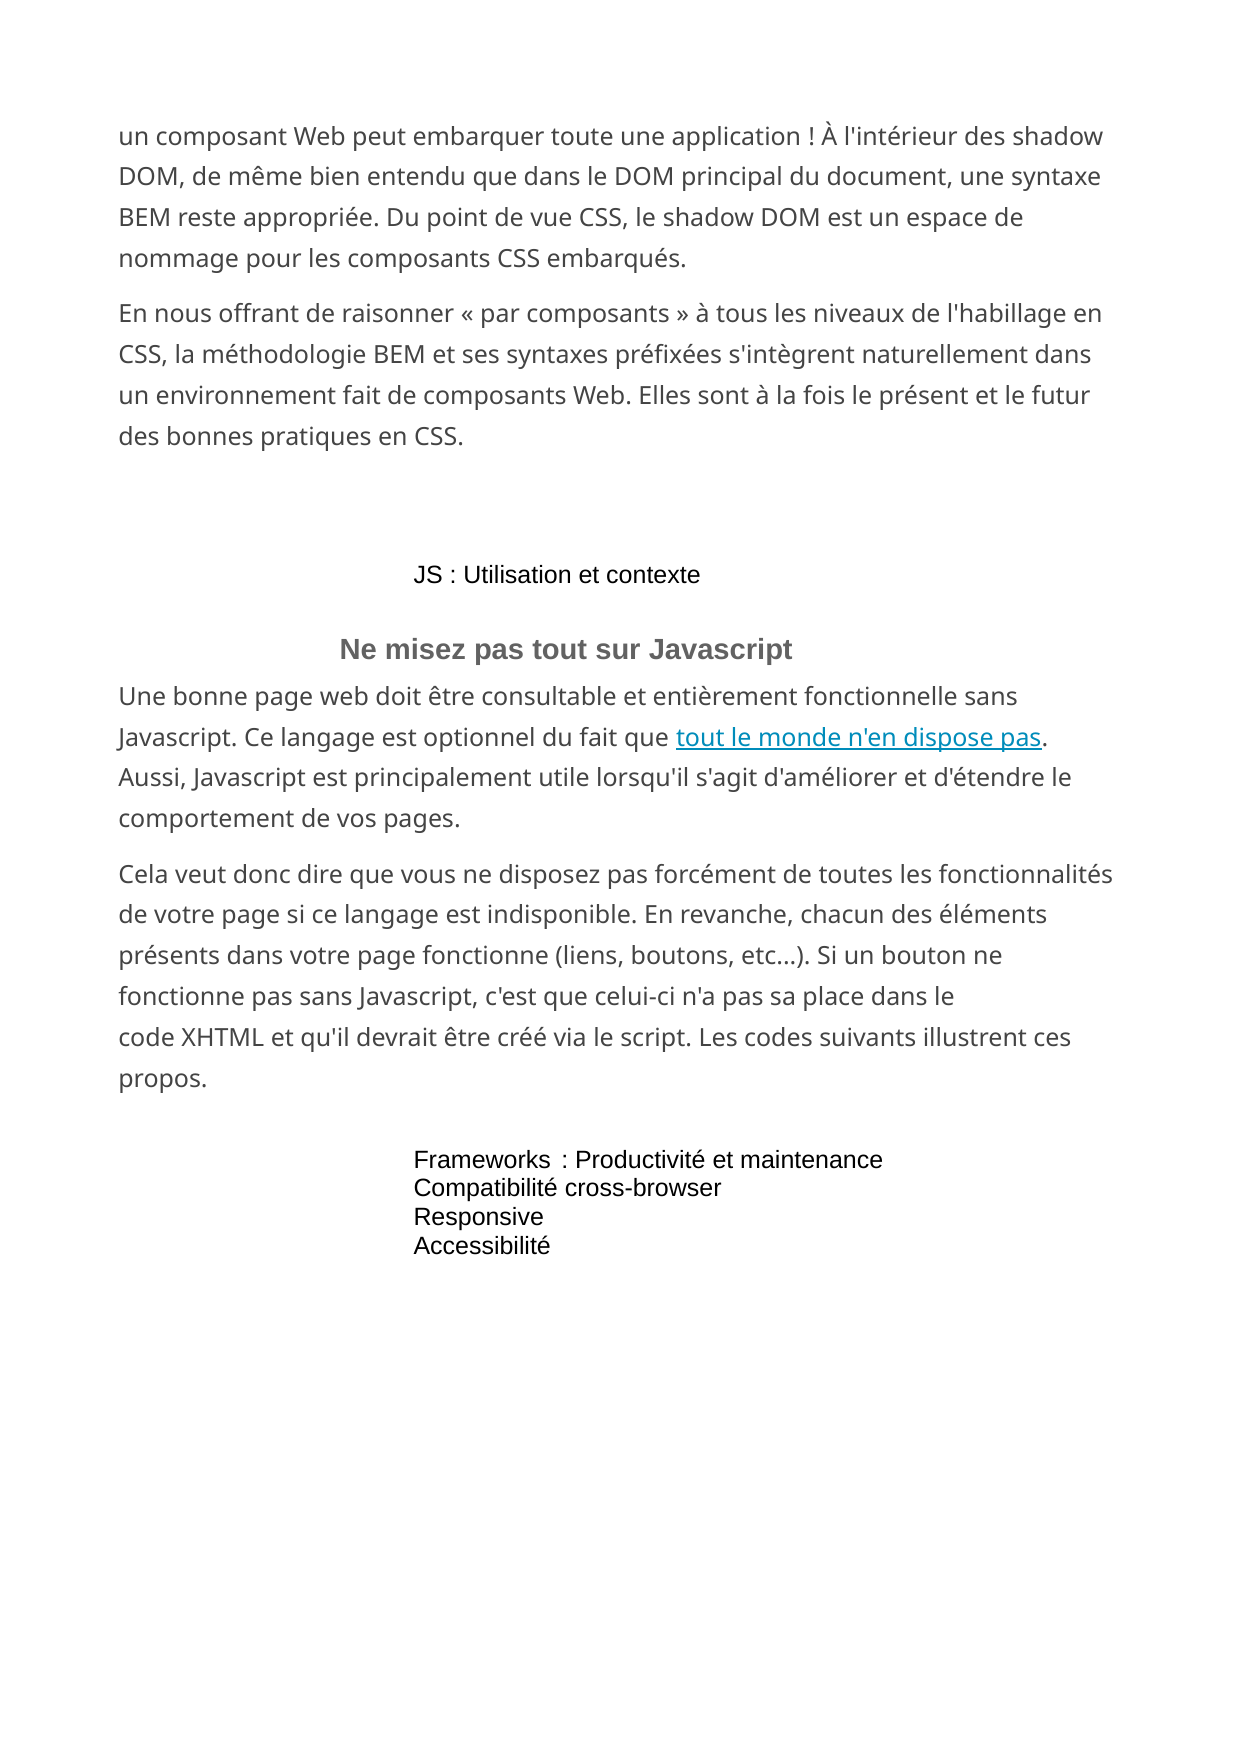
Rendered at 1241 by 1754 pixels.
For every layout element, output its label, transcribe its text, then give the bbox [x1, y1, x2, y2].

text Cela veut donc dire que vous ne disposez pas forcément de toutes les fonctionnalités de votre page si ce langage est indisponible. En revanche, chacun des éléments présents dans votre page fonctionne (liens, boutons, etc...). Si un bouton ne fonctionne pas sans Javascript, c'est que celui-ci n'a pas sa place dans le code XHTML et qu'il devrait être créé via le script. Les codes suivants illustrent ces propos. [118, 856, 1122, 1094]
text Accessibilité [339, 1231, 1122, 1259]
text JS : Utilisation et contexte [339, 560, 1122, 589]
subtitle Ne misez pas tout sur Javascript [339, 632, 1122, 666]
text un composant Web peut embarquer toute une application ! À l'intérieur des shadow DOM, de même bien entendu que dans le DOM principal du document, une syntaxe BEM reste appropriée. Du point de vue CSS, le shadow DOM est un espace de nommage pour les composants CSS embarqués. [118, 118, 1122, 275]
text Frameworks : Productivité et maintenance [339, 1144, 1122, 1173]
text Responsive [339, 1202, 1122, 1231]
text Une bonne page web doit être consultable et entièrement fonctionnelle sans Javascript. Ce langage est optionnel du fait que tout le monde n'en dispose pas. Aussi, Javascript est principalement utile lorsqu'il s'agit d'améliorer et d'étendre le comportement de vos pages. [118, 678, 1122, 835]
text En nous offrant de raisonner « par composants » à tous les niveaux de l'habillage en CSS, la méthodologie BEM et ses syntaxes préfixées s'intègrent naturellement dans un environnement fait de composants Web. Elles sont à la fois le présent et le futur des bonnes pratiques en CSS. [118, 296, 1122, 453]
text Compatibilité cross-browser [339, 1173, 1122, 1202]
